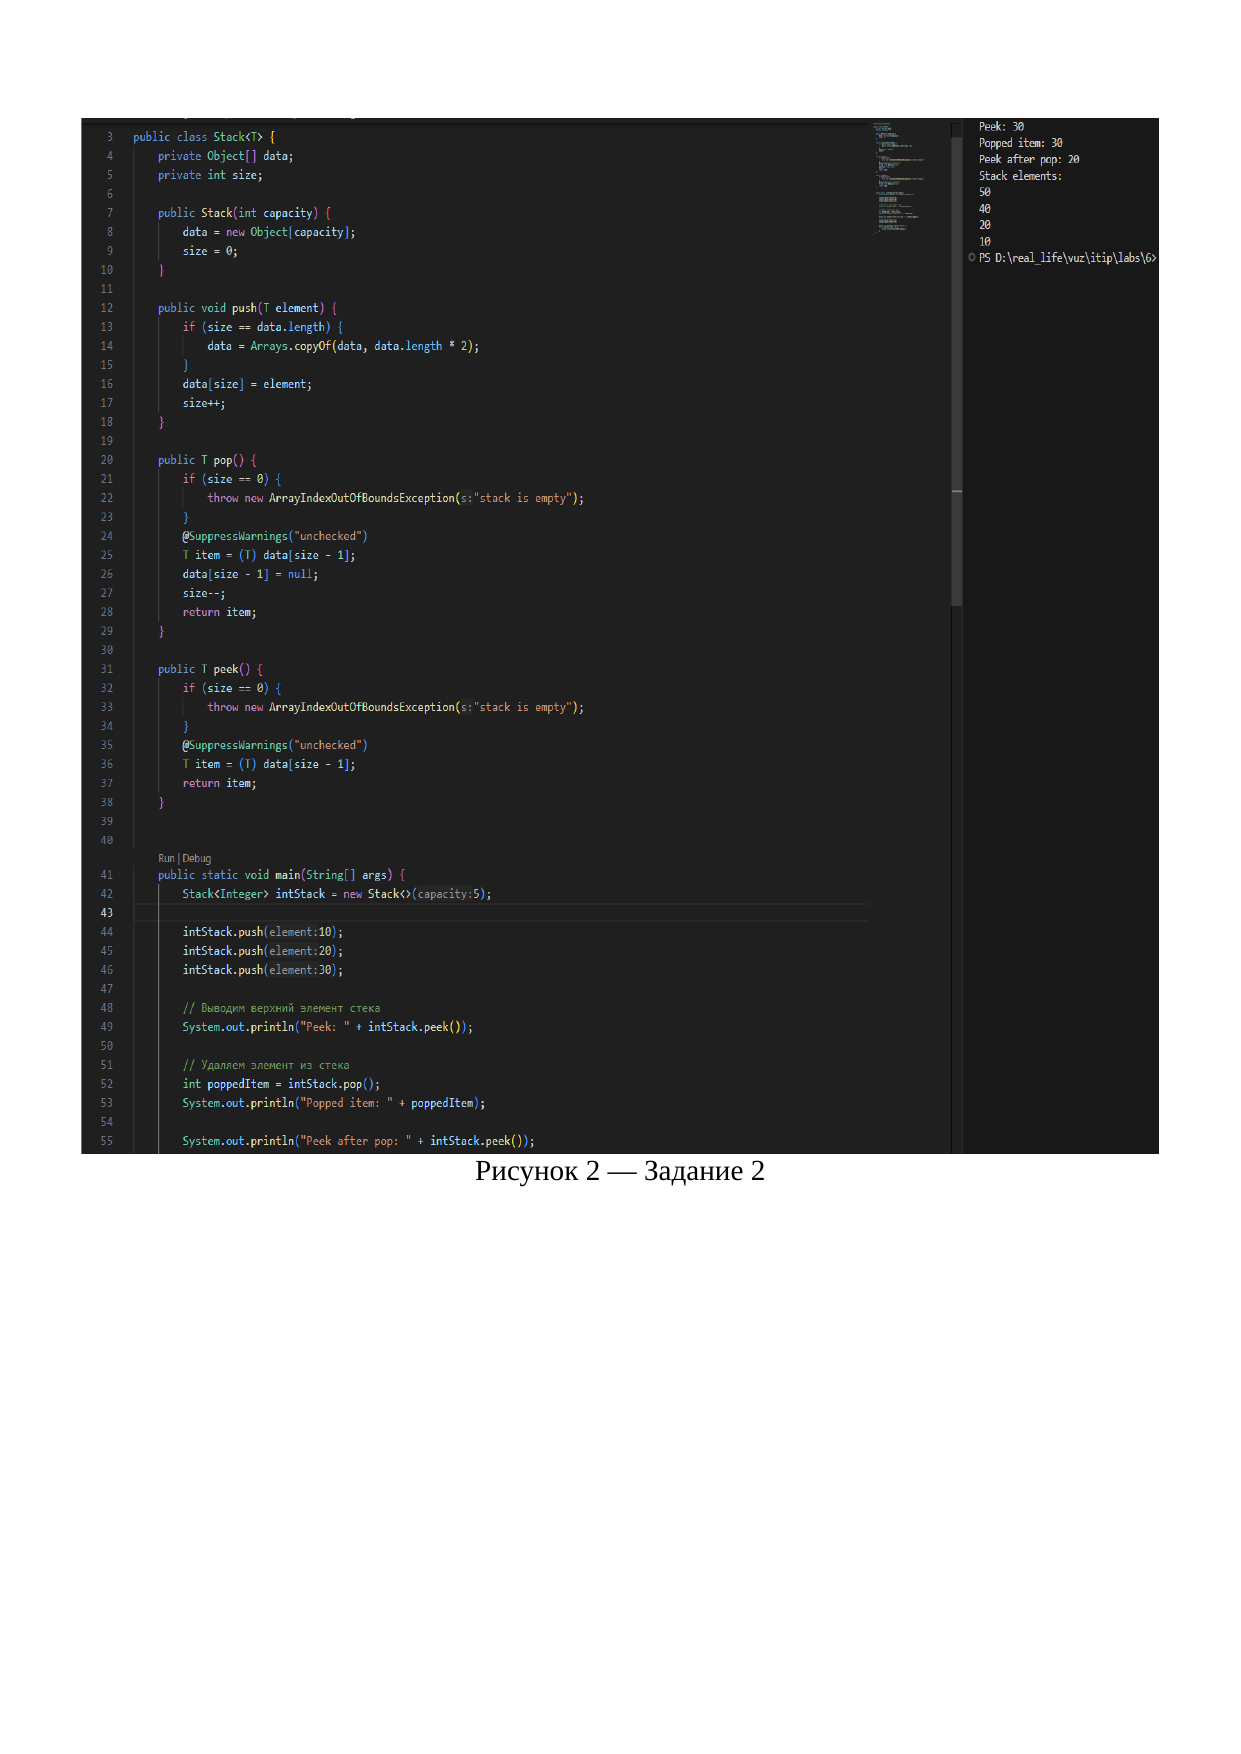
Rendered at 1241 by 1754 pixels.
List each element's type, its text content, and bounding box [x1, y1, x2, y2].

picture [81, 118, 1159, 1154]
text Рисунок 2 — Задание 2 [118, 1154, 1122, 1187]
